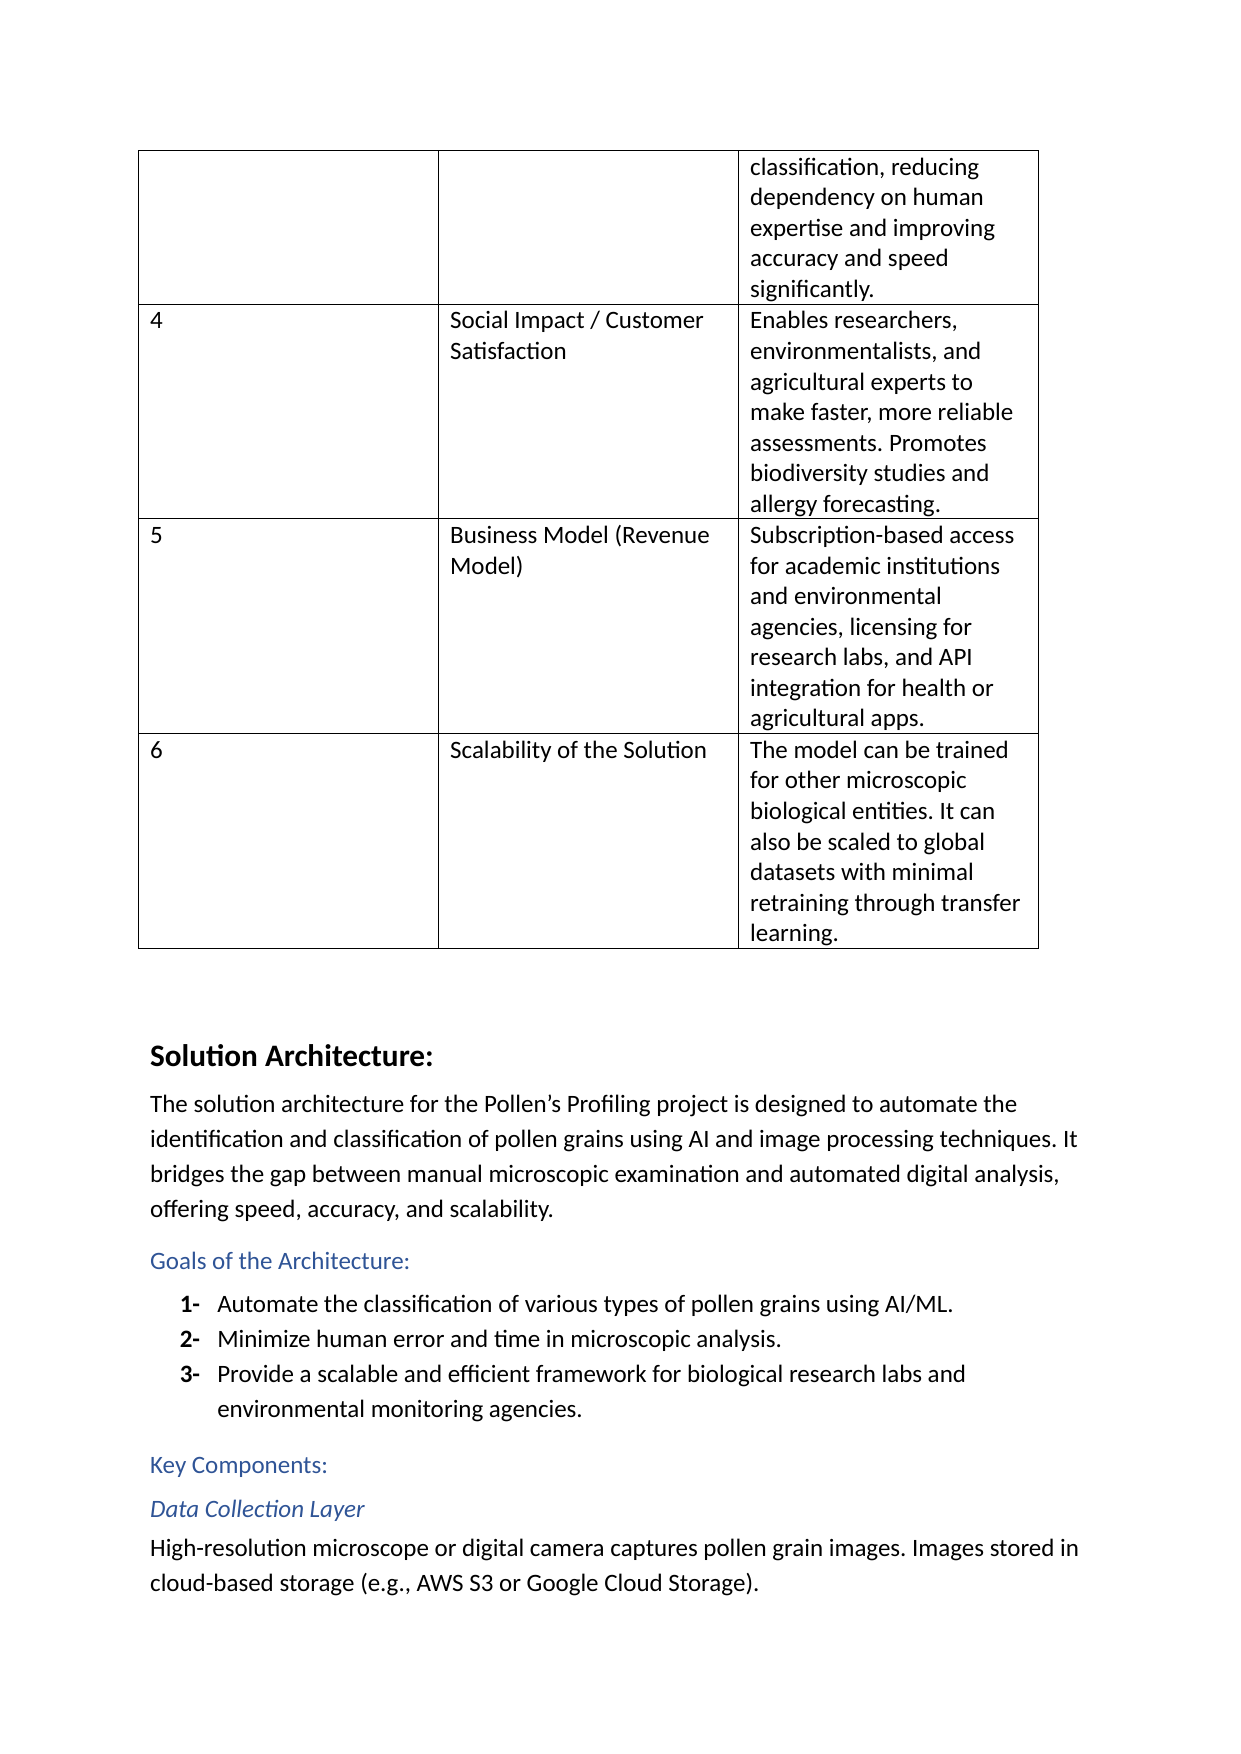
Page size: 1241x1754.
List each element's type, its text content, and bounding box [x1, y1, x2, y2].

list Provide a scalable and efficient framework for biological research labs and environmental monitoring agencies. [179, 1359, 1090, 1424]
text The solution architecture for the Pollen’s Profiling project is designed to automate the identification and classification of pollen grains using AI and image processing techniques. It bridges the gap between manual microscopic examination and automated digital analysis, offering speed, accuracy, and scalability. [150, 1089, 1090, 1224]
subtitle Key Components: [150, 1449, 1090, 1480]
table_cell classification, reducing dependency on human expertise and improving accuracy and speed significantly. [739, 151, 1038, 304]
table_cell Social Impact / Customer Satisfaction [439, 305, 738, 518]
subtitle Goals of the Architecture: [150, 1245, 1090, 1276]
subtitle Data Collection Layer [150, 1493, 1090, 1523]
text High-resolution microscope or digital camera captures pollen grain images. Images stored in cloud-based storage (e.g., AWS S3 or Google Cloud Storage). [150, 1532, 1090, 1597]
list Minimize human error and time in microscopic analysis. [179, 1324, 1090, 1354]
table_cell Subscription-based access for academic institutions and environmental agencies, licensing for research labs, and API integration for health or agricultural apps. [739, 519, 1038, 733]
table_cell 4 [139, 305, 438, 518]
table_cell Enables researchers, environmentalists, and agricultural experts to make faster, more reliable assessments. Promotes biodiversity studies and allergy forecasting. [739, 305, 1038, 518]
table_cell 6 [139, 734, 438, 948]
table_cell Scalability of the Solution [439, 734, 738, 948]
table_cell 5 [139, 519, 438, 733]
list Automate the classification of various types of pollen grains using AI/ML. [179, 1289, 1090, 1319]
subtitle Solution Architecture: [150, 965, 1090, 1075]
table_cell Business Model (Revenue Model) [439, 519, 738, 733]
table_cell The model can be trained for other microscopic biological entities. It can also be scaled to global datasets with minimal retraining through transfer learning. [739, 734, 1038, 948]
table_cell [139, 151, 438, 304]
table_cell [439, 151, 738, 304]
